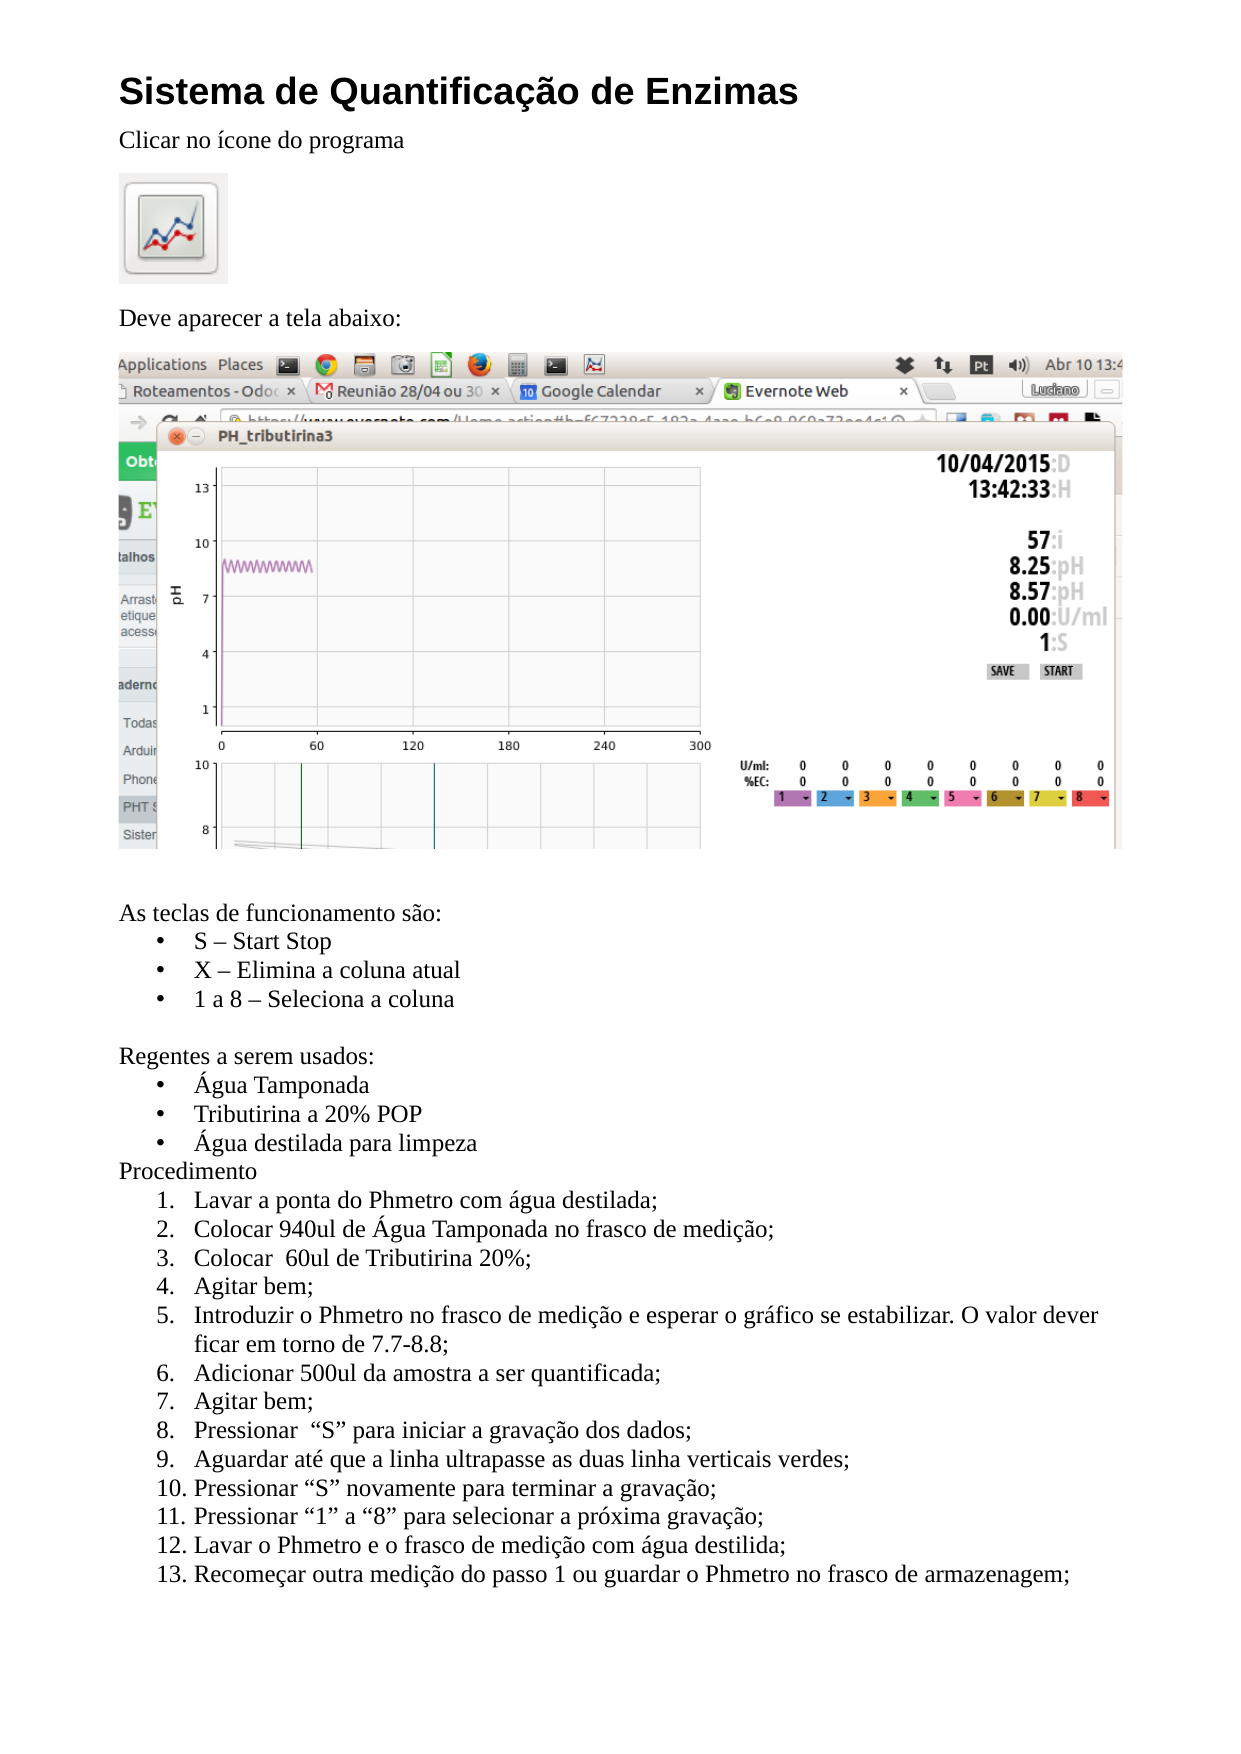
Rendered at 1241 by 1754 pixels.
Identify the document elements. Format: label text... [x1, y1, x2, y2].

text Deve aparecer a tela abaixo: [118, 303, 1122, 332]
list Pressionar “S” para iniciar a gravação dos dados; [156, 1415, 1122, 1444]
list 1 a 8 – Seleciona a coluna [156, 984, 1122, 1013]
list S – Start Stop [156, 926, 1122, 955]
picture [118, 352, 1123, 849]
list Recomeçar outra medição do passo 1 ou guardar o Phmetro no frasco de armazenagem; [156, 1559, 1122, 1588]
list Lavar a ponta do Phmetro com água destilada; [156, 1185, 1122, 1214]
list Lavar o Phmetro e o frasco de medição com água destilida; [156, 1530, 1122, 1559]
text As teclas de funcionamento são: [118, 898, 1122, 926]
text Regentes a serem usados: [118, 1041, 1122, 1070]
list Agitar bem; [156, 1271, 1122, 1300]
picture [118, 173, 228, 284]
list Adicionar 500ul da amostra a ser quantificada; [156, 1358, 1122, 1386]
list X – Elimina a coluna atual [156, 955, 1122, 984]
text Procedimento [118, 1156, 1122, 1185]
list Colocar 60ul de Tributirina 20%; [156, 1243, 1122, 1271]
subtitle Sistema de Quantificação de Enzimas [118, 68, 1122, 112]
list Água destilada para limpeza [156, 1128, 1122, 1156]
text Clicar no ícone do programa [118, 125, 1122, 153]
list Tributirina a 20% POP [156, 1099, 1122, 1128]
list Introduzir o Phmetro no frasco de medição e esperar o gráfico se estabilizar. O valor dever ficar em torno de 7.7-8.8; [156, 1300, 1122, 1358]
list Colocar 940ul de Água Tamponada no frasco de medição; [156, 1214, 1122, 1243]
list Água Tamponada [156, 1070, 1122, 1099]
list Aguardar até que a linha ultrapasse as duas linha verticais verdes; [156, 1444, 1122, 1473]
list Pressionar “1” a “8” para selecionar a próxima gravação; [156, 1501, 1122, 1530]
list Agitar bem; [156, 1386, 1122, 1415]
list Pressionar “S” novamente para terminar a gravação; [156, 1473, 1122, 1501]
